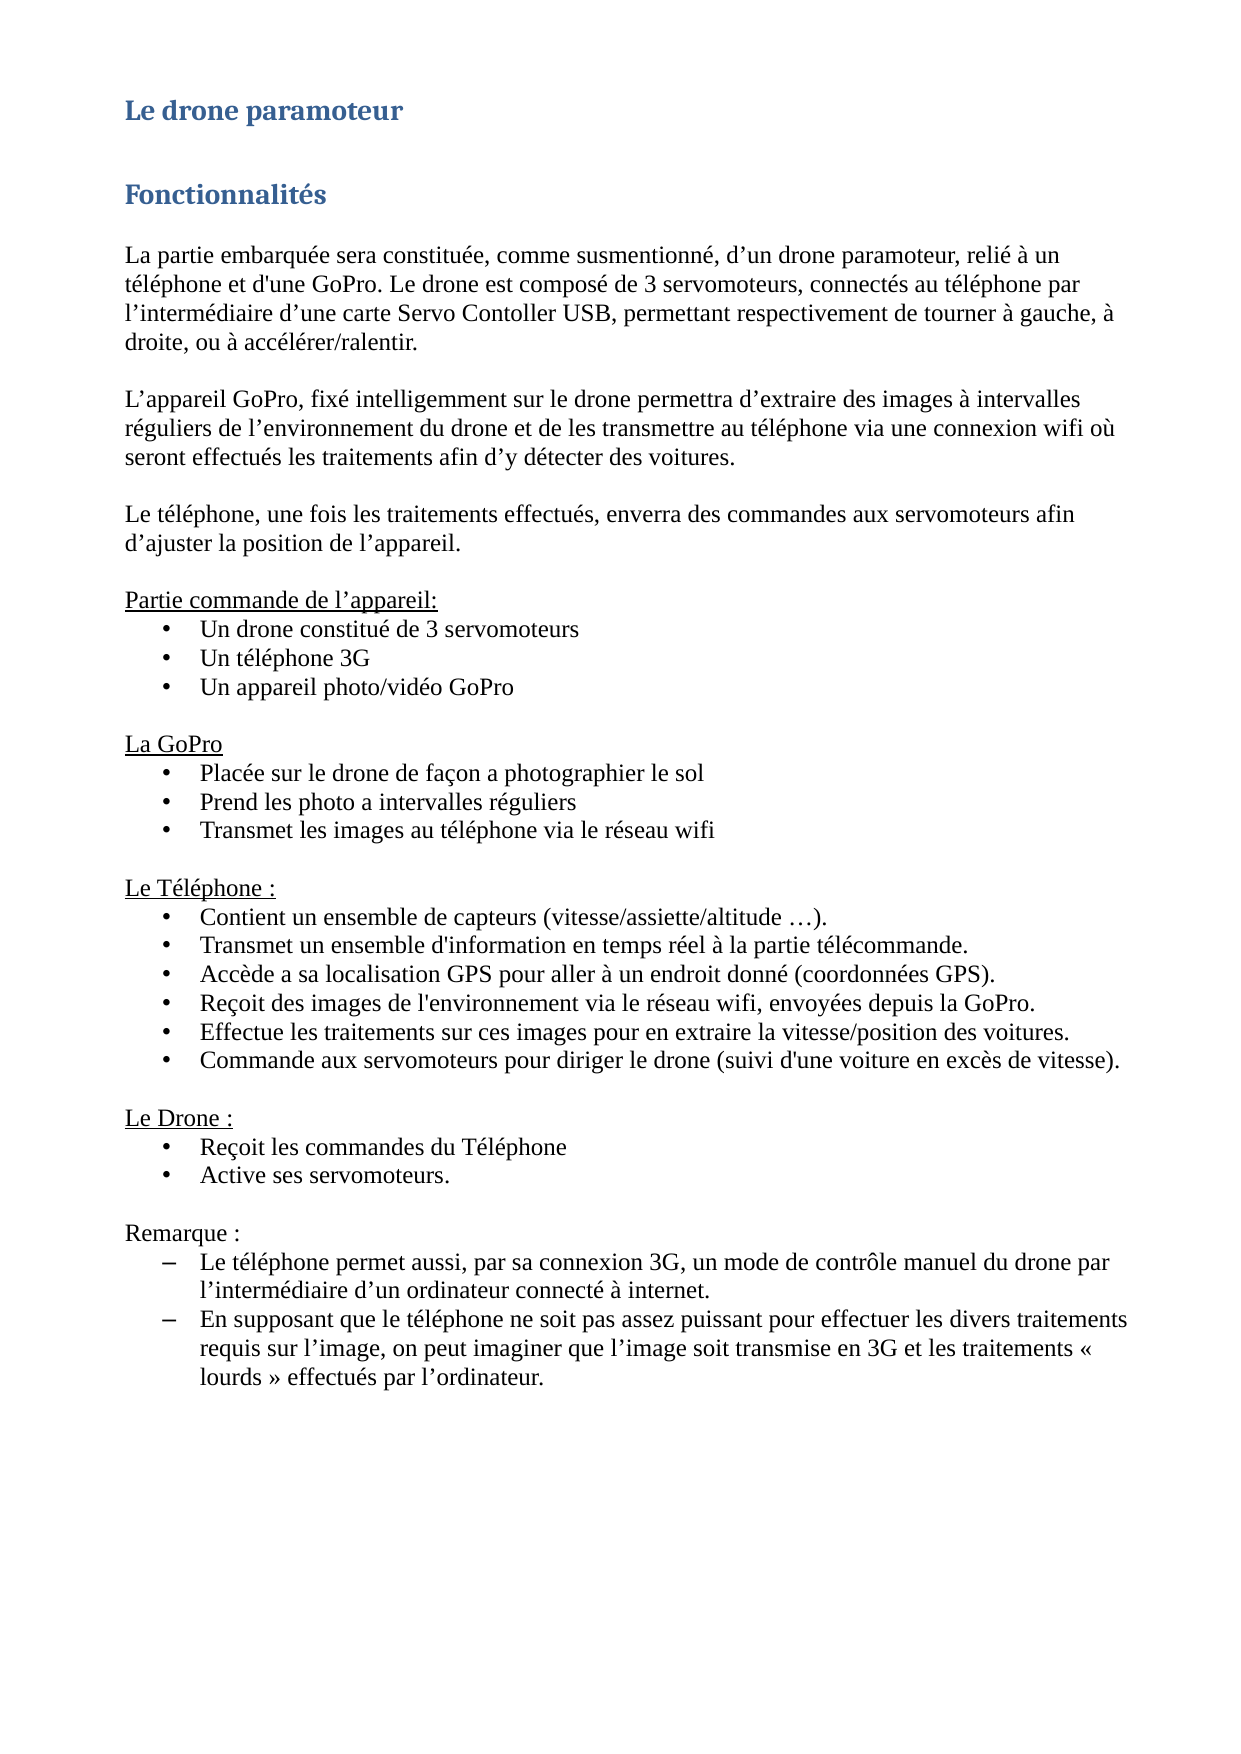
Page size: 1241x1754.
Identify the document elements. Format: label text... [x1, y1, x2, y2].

list Un drone constitué de 3 servomoteurs [162, 614, 1150, 643]
list Effectue les traitements sur ces images pour en extraire la vitesse/position des voitures. [162, 1017, 1150, 1045]
list Un téléphone 3G [162, 643, 1150, 672]
list En supposant que le téléphone ne soit pas assez puissant pour effectuer les divers traitements requis sur l’image, on peut imaginer que l’image soit transmise en 3G et les traitements « lourds » effectués par l’ordinateur. [162, 1304, 1150, 1390]
subtitle Le drone paramoteur [124, 94, 1150, 128]
text Le Drone : [124, 1103, 1150, 1132]
text Partie commande de l’appareil: [124, 585, 1150, 614]
list Reçoit des images de l'environnement via le réseau wifi, envoyées depuis la GoPro. [162, 988, 1150, 1017]
list Transmet un ensemble d'information en temps réel à la partie télécommande. [162, 930, 1150, 959]
text Le téléphone, une fois les traitements effectués, enverra des commandes aux servomoteurs afin d’ajuster la position de l’appareil. [124, 499, 1150, 557]
list Active ses servomoteurs. [162, 1160, 1150, 1189]
list Le téléphone permet aussi, par sa connexion 3G, un mode de contrôle manuel du drone par l’intermédiaire d’un ordinateur connecté à internet. [162, 1247, 1150, 1304]
text Remarque : [124, 1218, 1150, 1247]
list Reçoit les commandes du Téléphone [162, 1132, 1150, 1160]
text L’appareil GoPro, fixé intelligemment sur le drone permettra d’extraire des images à intervalles réguliers de l’environnement du drone et de les transmettre au téléphone via une connexion wifi où seront effectués les traitements afin d’y détecter des voitures. [124, 384, 1150, 470]
list Accède a sa localisation GPS pour aller à un endroit donné (coordonnées GPS). [162, 959, 1150, 988]
list Commande aux servomoteurs pour diriger le drone (suivi d'une voiture en excès de vitesse). [162, 1045, 1150, 1074]
text La partie embarquée sera constituée, comme susmentionné, d’un drone paramoteur, relié à un téléphone et d'une GoPro. Le drone est composé de 3 servomoteurs, connectés au téléphone par l’intermédiaire d’une carte Servo Contoller USB, permettant respectivement de tourner à gauche, à droite, ou à accélérer/ralentir. [124, 240, 1150, 355]
list Un appareil photo/vidéo GoPro [162, 672, 1150, 700]
list Contient un ensemble de capteurs (vitesse/assiette/altitude …). [162, 902, 1150, 930]
list Transmet les images au téléphone via le réseau wifi [162, 815, 1150, 844]
list Placée sur le drone de façon a photographier le sol [162, 758, 1150, 787]
list Prend les photo a intervalles réguliers [162, 787, 1150, 815]
text Le Téléphone : [124, 873, 1150, 902]
subtitle Fonctionnalités [124, 178, 1150, 212]
text La GoPro [124, 729, 1150, 758]
